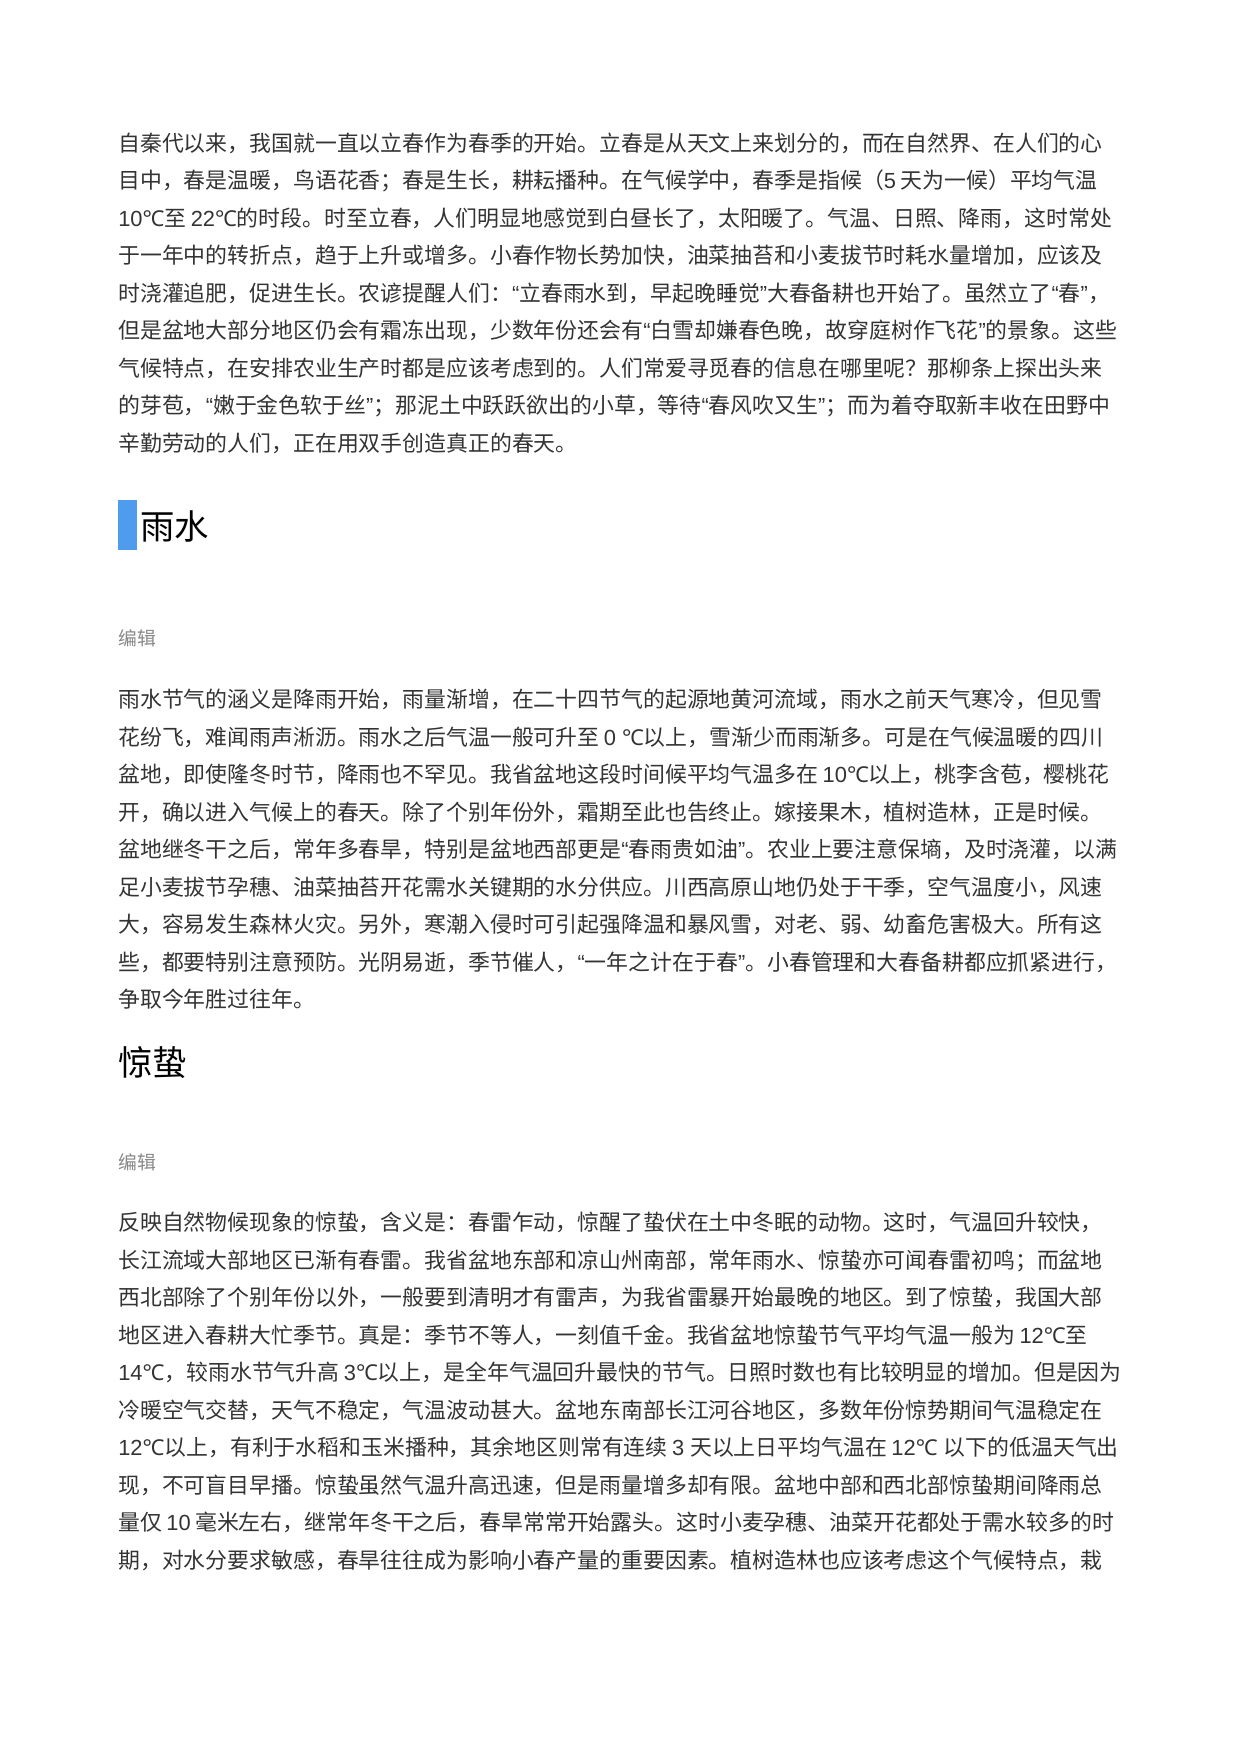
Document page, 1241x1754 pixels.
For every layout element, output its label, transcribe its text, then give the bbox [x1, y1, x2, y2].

text 编辑 [118, 617, 1122, 651]
text 编辑 [118, 1140, 1122, 1174]
text 雨水节气的涵义是降雨开始，雨量渐增，在二十四节气的起源地黄河流域，雨水之前天气寒冷，但见雪花纷飞，难闻雨声淅沥。雨水之后气温一般可升至0 ℃以上，雪渐少而雨渐多。可是在气候温暖的四川盆地，即使隆冬时节，降雨也不罕见。我省盆地这段时间候平均气温多在10℃以上，桃李含苞，樱桃花开，确以进入气候上的春天。除了个别年份外，霜期至此也告终止。嫁接果木，植树造林，正是时候。盆地继冬干之后，常年多春旱，特别是盆地西部更是“春雨贵如油”。农业上要注意保墒，及时浇灌，以满足小麦拔节孕穗、油菜抽苔开花需水关键期的水分供应。川西高原山地仍处于干季，空气温度小，风速大，容易发生森林火灾。另外，寒潮入侵时可引起强降温和暴风雪，对老、弱、幼畜危害极大。所有这些，都要特别注意预防。光阴易逝，季节催人，“一年之计在于春”。小春管理和大春备耕都应抓紧进行，争取今年胜过往年。 [118, 675, 1122, 1012]
subtitle 惊蛰 [118, 1036, 1122, 1085]
subtitle 雨水 [137, 500, 1122, 550]
text 自秦代以来，我国就一直以立春作为春季的开始。立春是从天文上来划分的，而在自然界、在人们的心目中，春是温暖，鸟语花香；春是生长，耕耘播种。在气候学中，春季是指候（5天为一候）平均气温10℃至22℃的时段。时至立春，人们明显地感觉到白昼长了，太阳暖了。气温、日照、降雨，这时常处于一年中的转折点，趋于上升或增多。小春作物长势加快，油菜抽苔和小麦拔节时耗水量增加，应该及时浇灌追肥，促进生长。农谚提醒人们：“立春雨水到，早起晚睡觉”大春备耕也开始了。虽然立了“春”，但是盆地大部分地区仍会有霜冻出现，少数年份还会有“白雪却嫌春色晚，故穿庭树作飞花”的景象。这些气候特点，在安排农业生产时都是应该考虑到的。人们常爱寻觅春的信息在哪里呢？那柳条上探出头来的芽苞，“嫩于金色软于丝”；那泥土中跃跃欲出的小草，等待“春风吹又生”；而为着夺取新丰收在田野中辛勤劳动的人们，正在用双手创造真正的春天。 [118, 118, 1122, 456]
text 反映自然物候现象的惊蛰，含义是：春雷乍动，惊醒了蛰伏在土中冬眠的动物。这时，气温回升较快，长江流域大部地区已渐有春雷。我省盆地东部和凉山州南部，常年雨水、惊蛰亦可闻春雷初鸣；而盆地西北部除了个别年份以外，一般要到清明才有雷声，为我省雷暴开始最晚的地区。到了惊蛰，我国大部地区进入春耕大忙季节。真是：季节不等人，一刻值千金。我省盆地惊蛰节气平均气温一般为12℃至14℃，较雨水节气升高3℃以上，是全年气温回升最快的节气。日照时数也有比较明显的增加。但是因为冷暖空气交替，天气不稳定，气温波动甚大。盆地东南部长江河谷地区，多数年份惊势期间气温稳定在12℃以上，有利于水稻和玉米播种，其余地区则常有连续3 天以上日平均气温在12℃ 以下的低温天气出现，不可盲目早播。惊蛰虽然气温升高迅速，但是雨量增多却有限。盆地中部和西北部惊蛰期间降雨总量仅10毫米左右，继常年冬干之后，春旱常常开始露头。这时小麦孕穗、油菜开花都处于需水较多的时期，对水分要求敏感，春旱往往成为影响小春产量的重要因素。植树造林也应该考虑这个气候特点，栽 [118, 1198, 1122, 1573]
